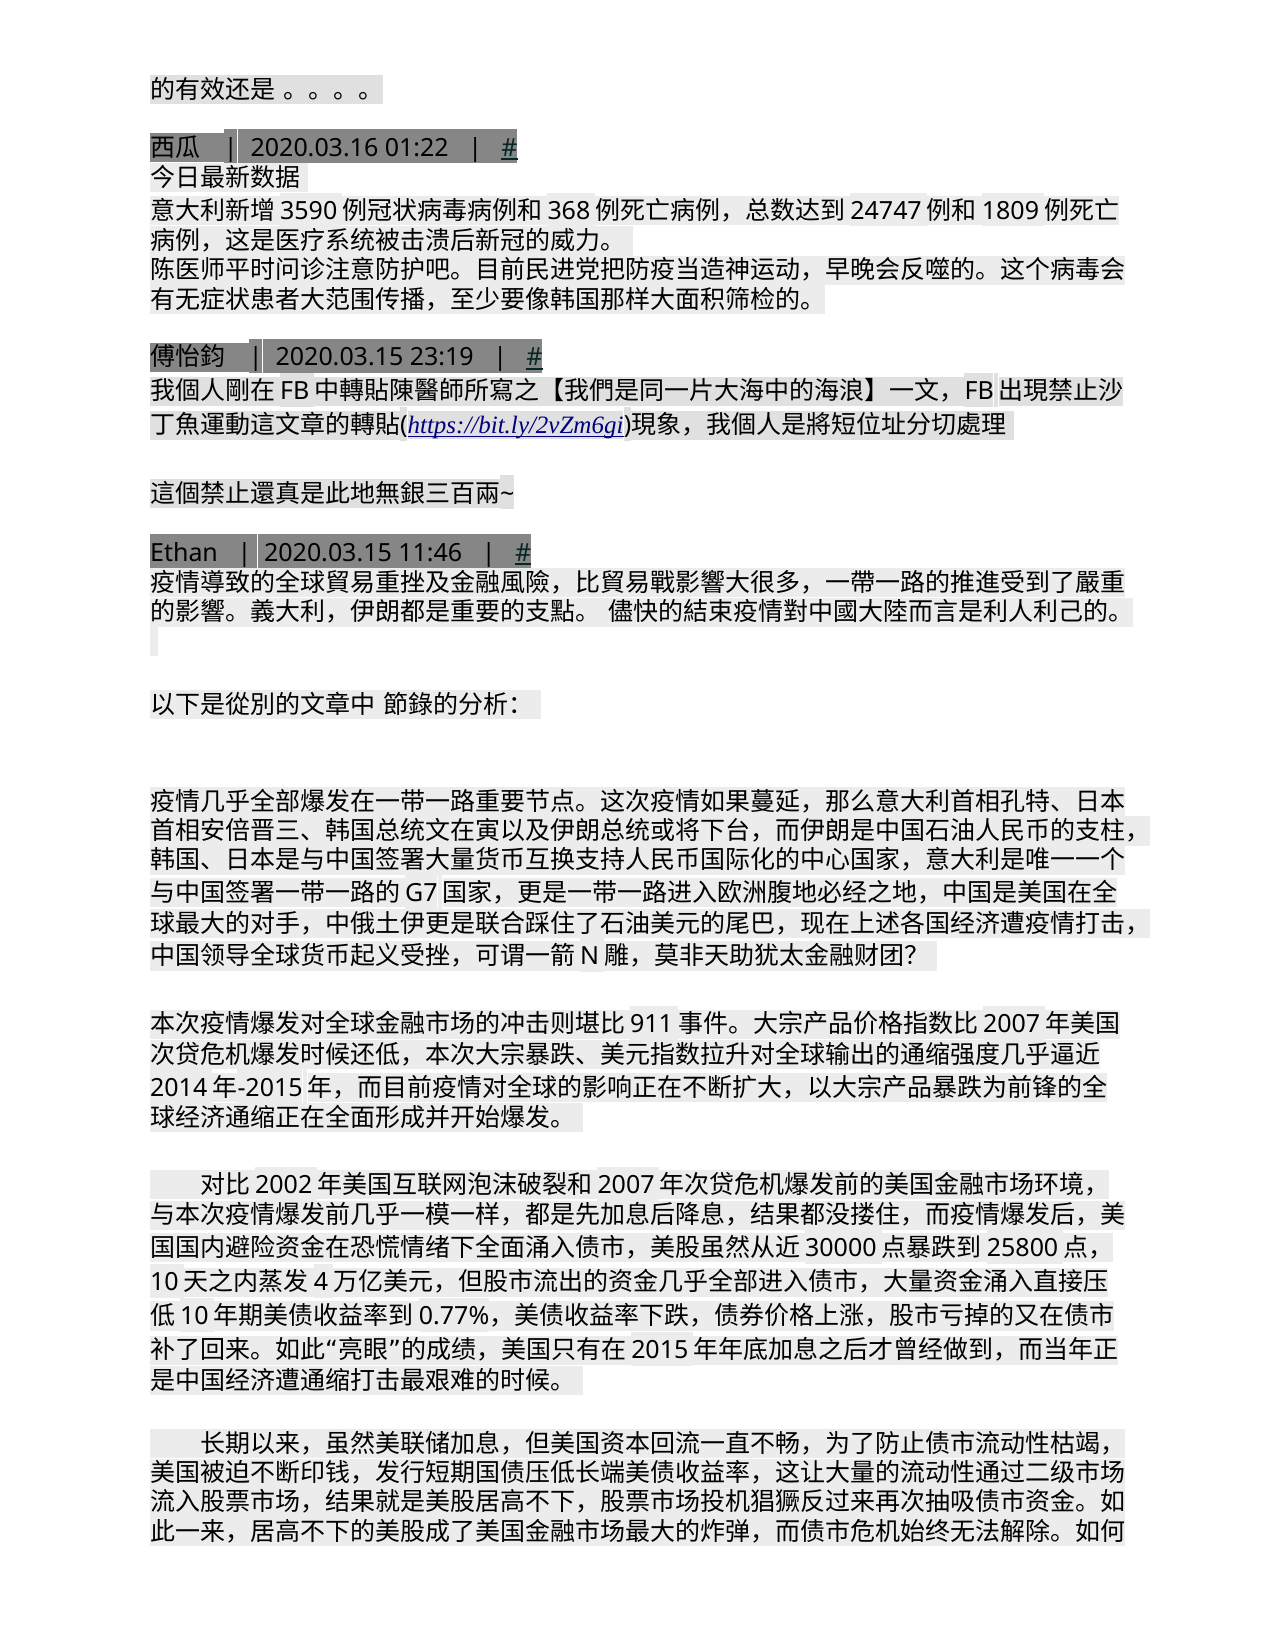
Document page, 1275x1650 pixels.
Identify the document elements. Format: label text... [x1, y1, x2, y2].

text 今日最新数据 意大利新增3590例冠状病毒病例和368例死亡病例，总数达到24747例和1809例死亡病例，这是医疗系统被击溃后新冠的威力。 陈医师平时问诊注意防护吧。目前民进党把防疫当造神运动，早晚会反噬的。这个病毒会有无症状患者大范围传播，至少要像韩国那样大面积筛检的。 [150, 163, 1125, 314]
text 疫情導致的全球貿易重挫及金融風險，比貿易戰影響大很多，一帶一路的推進受到了嚴重的影響。義大利，伊朗都是重要的支點。 儘快的結束疫情對中國大陸而言是利人利己的。 以下是從別的文章中 節錄的分析： 疫情几乎全部爆发在一带一路重要节点。这次疫情如果蔓延，那么意大利首相孔特、日本首相安倍晋三、韩国总统文在寅以及伊朗总统或将下台，而伊朗是中国石油人民币的支柱，韩国、日本是与中国签署大量货币互换支持人民币国际化的中心国家，意大利是唯一一个与中国签署一带一路的G7国家，更是一带一路进入欧洲腹地必经之地，中国是美国在全球最大的对手，中俄土伊更是联合踩住了石油美元的尾巴，现在上述各国经济遭疫情打击，中国领导全球货币起义受挫，可谓一箭N雕，莫非天助犹太金融财团？ 本次疫情爆发对全球金融市场的冲击则堪比911事件。大宗产品价格指数比2007年美国次贷危机爆发时候还低，本次大宗暴跌、美元指数拉升对全球输出的通缩强度几乎逼近2014年-2015年，而目前疫情对全球的影响正在不断扩大，以大宗产品暴跌为前锋的全球经济通缩正在全面形成并开始爆发。 对比2002年美国互联网泡沫破裂和2007年次贷危机爆发前的美国金融市场环境，与本次疫情爆发前几乎一模一样，都是先加息后降息，结果都没搂住，而疫情爆发后，美国国内避险资金在恐慌情绪下全面涌入债市，美股虽然从近30000点暴跌到25800点，10天之内蒸发4万亿美元，但股市流出的资金几乎全部进入债市，大量资金涌入直接压低10年期美债收益率到0.77%，美债收益率下跌，债券价格上涨，股市亏掉的又在债市补了回来。如此“亮眼”的成绩，美国只有在2015年年底加息之后才曾经做到，而当年正是中国经济遭通缩打击最艰难的时候。 长期以来，虽然美联储加息，但美国资本回流一直不畅，为了防止债市流动性枯竭，美国被迫不断印钱，发行短期国债压低长端美债收益率，这让大量的流动性通过二级市场流入股票市场，结果就是美股居高不下，股票市场投机猖獗反过来再次抽吸债市资金。如此一来，居高不下的美股成了美国金融市场最大的炸弹，而债市危机始终无法解除。如何将股市资金引流到债市同时缓解股债压力成为美联储的首要任务，现在疫情帮了美联储大忙，10年期美债收益率下跌的同时，3月期国债与10年期国债收益率倒挂也随之解除，股债掉仓完成，美国金融风险暂时解除，将美国爆发金融风险的时间向后至少整整推后了两年。 这次疫情打击中国一带一路和国内经济增长，更打击全球经济增长前景，其打击力度与打击效果远胜美国加息和发动对包括中国在内的全球国家的毛衣战。一减一增，可以看出犹太金融财团获利最大。这就是货币战争，笼中之斗，伏尸百万，流血漂橹，随时发生，毫无预警，残酷无比。 [150, 568, 1125, 1546]
text 西瓜 | 2020.03.16 01:22 | # [150, 129, 1125, 163]
text 的有效还是 。。。。 [150, 75, 1125, 104]
text Ethan | 2020.03.15 11:46 | # [150, 534, 1125, 568]
text 我個人剛在FB中轉貼陳醫師所寫之【我們是同一片大海中的海浪】一文，FB出現禁止沙丁魚運動這文章的轉貼(https://bit.ly/2vZm6gi)現象，我個人是將短位址分切處理 這個禁止還真是此地無銀三百兩~ [150, 373, 1125, 509]
text 傅怡鈞 | 2020.03.15 23:19 | # [150, 339, 1125, 373]
